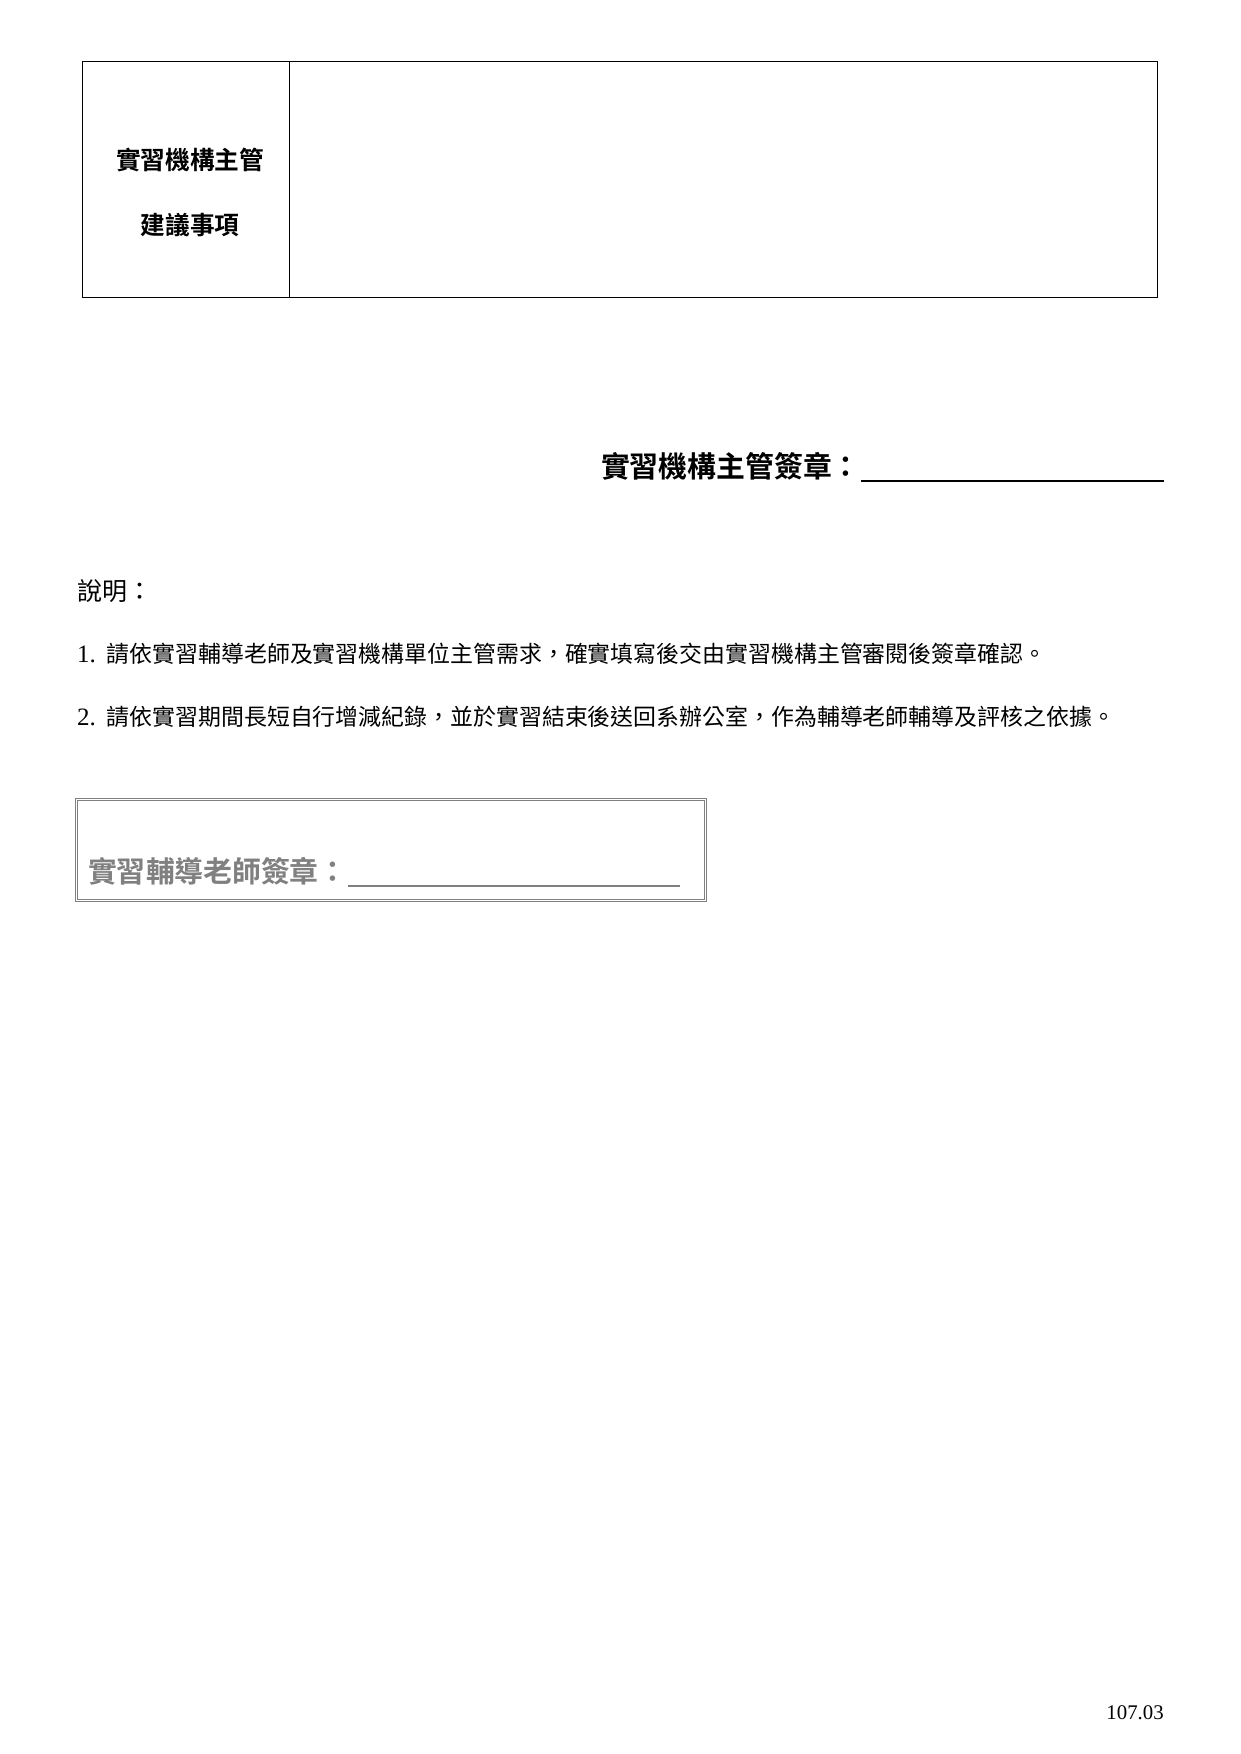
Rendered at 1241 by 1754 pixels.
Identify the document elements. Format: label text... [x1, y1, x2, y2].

table_cell [290, 62, 1157, 297]
table_cell 實習機構主管 建議事項 [83, 62, 289, 297]
text 說明： [77, 548, 1163, 611]
list 請依實習期間長短自行增減紀錄，並於實習結束後送回系辦公室，作為輔導老師輔導及評核之依據。 [77, 673, 1183, 736]
table_header 實習輔導老師簽章： [78, 801, 704, 899]
list 請依實習輔導老師及實習機構單位主管需求，確實填寫後交由實習機構主管審閱後簽章確認。 [77, 611, 1183, 673]
text 實習機構主管簽章： [77, 423, 1163, 486]
